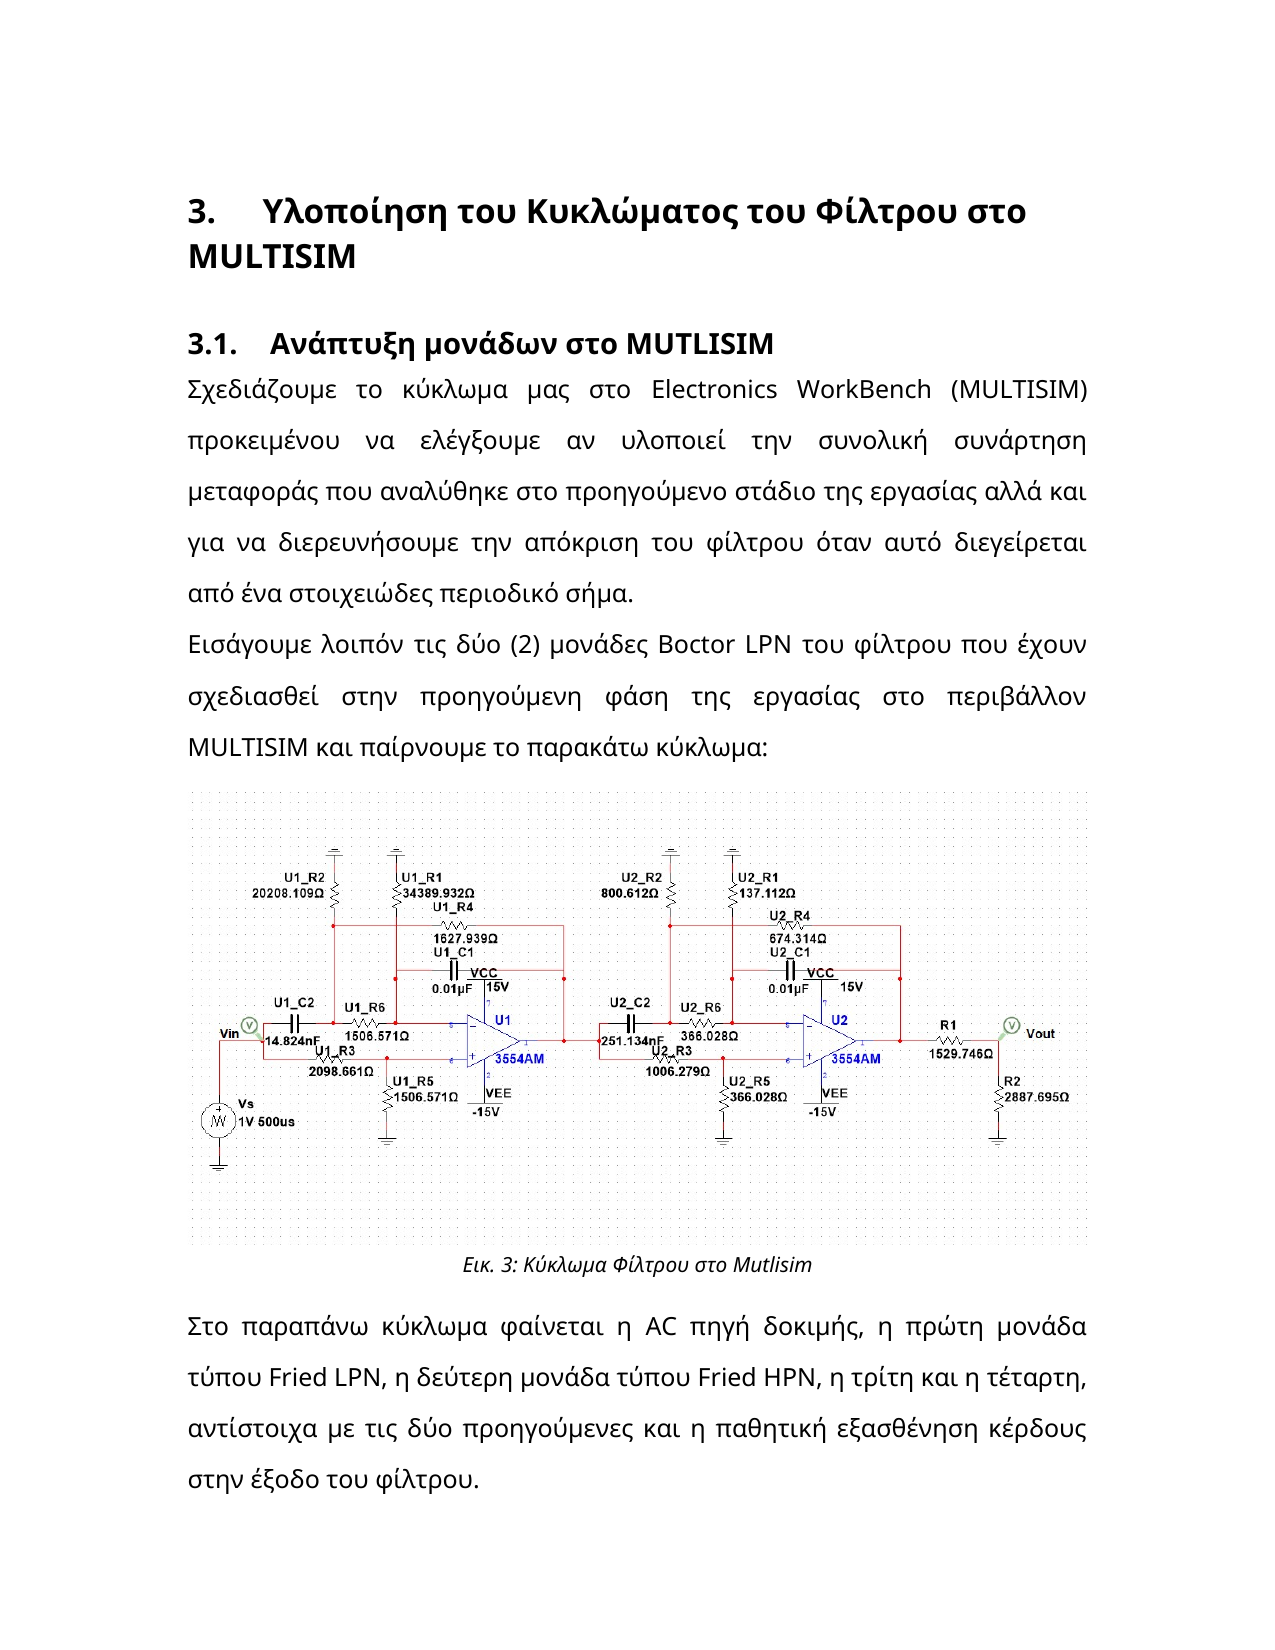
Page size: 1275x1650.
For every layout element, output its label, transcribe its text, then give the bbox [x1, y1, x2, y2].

subtitle Ανάπτυξη μονάδων στο MUTLISIM [187, 323, 1087, 363]
text Στο παραπάνω κύκλωμα φαίνεται η AC πηγή δοκιμής, η πρώτη μονάδα τύπου Fried LPN, η δεύτερη μονάδα τύπου Fried ΗPN, η τρίτη και η τέταρτη, αντίστοιχα με τις δύο προηγούμενες και η παθητική εξασθένηση κέρδους στην έξοδο του φίλτρου. [187, 1279, 1087, 1496]
text [187, 780, 1087, 792]
text Εικ. 3: Κύκλωμα Φίλτρου στο Mutlisim [187, 1245, 1087, 1279]
subtitle Υλοποίηση του Κυκλώματος του Φίλτρου στο MULTISIM [187, 187, 1087, 278]
picture [187, 792, 1088, 1245]
text Εισάγουμε λοιπόν τις δύο (2) μονάδες Boctor LPN του φίλτρου που έχουν σχεδιασθεί στην προηγούμενη φάση της εργασίας στο περιβάλλον MULTISIM και παίρνουμε το παρακάτω κύκλωμα: [187, 627, 1087, 763]
text Σχεδιάζουμε το κύκλωμα μας στο Electronics WorkBench (MULTISIM) προκειμένου να ελέγξουμε αν υλοποιεί την συνολική συνάρτηση μεταφοράς που αναλύθηκε στο προηγούμενο στάδιο της εργασίας αλλά και για να διερευνήσουμε την απόκριση του φίλτρου όταν αυτό διεγείρεται από ένα στοιχειώδες περιοδικό σήμα. [187, 372, 1087, 610]
